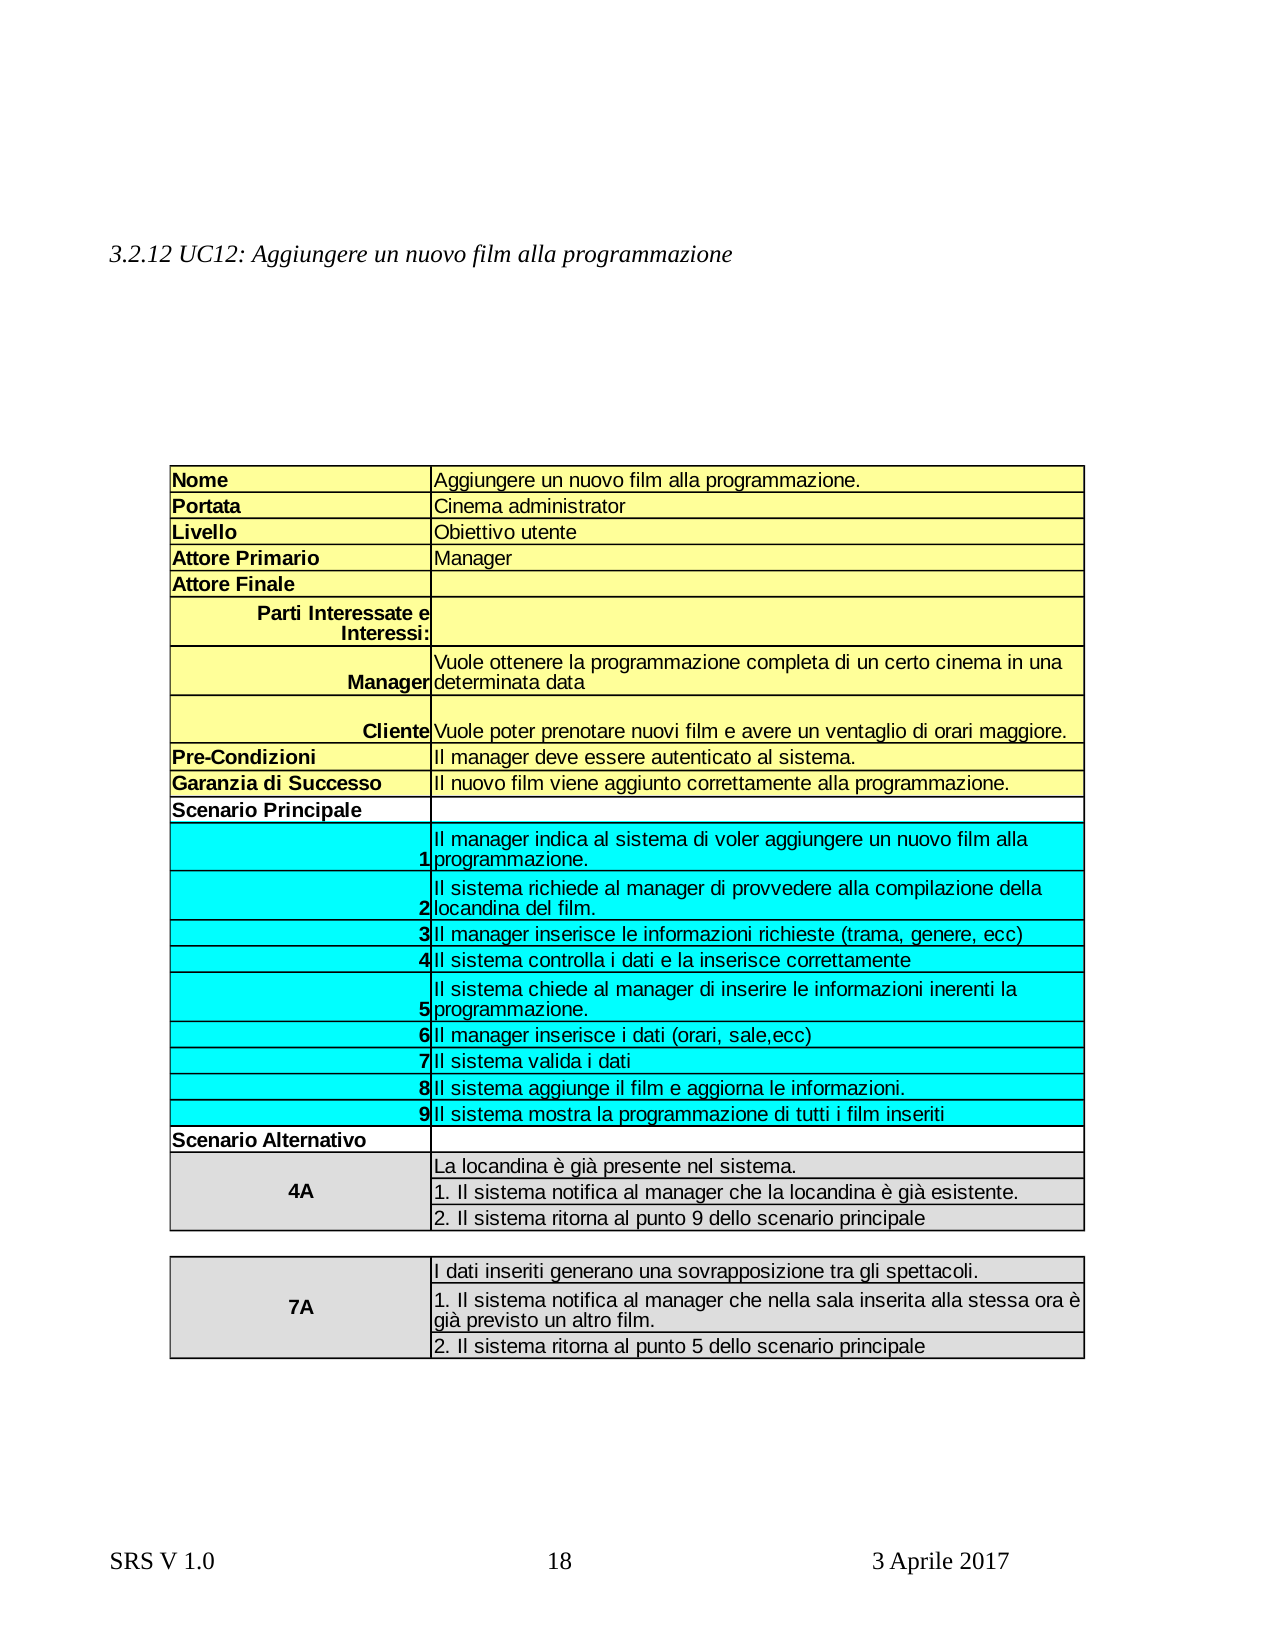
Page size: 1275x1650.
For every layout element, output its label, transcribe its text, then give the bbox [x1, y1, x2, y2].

subtitle 3.2.12 UC12: Aggiungere un nuovo film alla programmazione [109, 239, 1162, 267]
